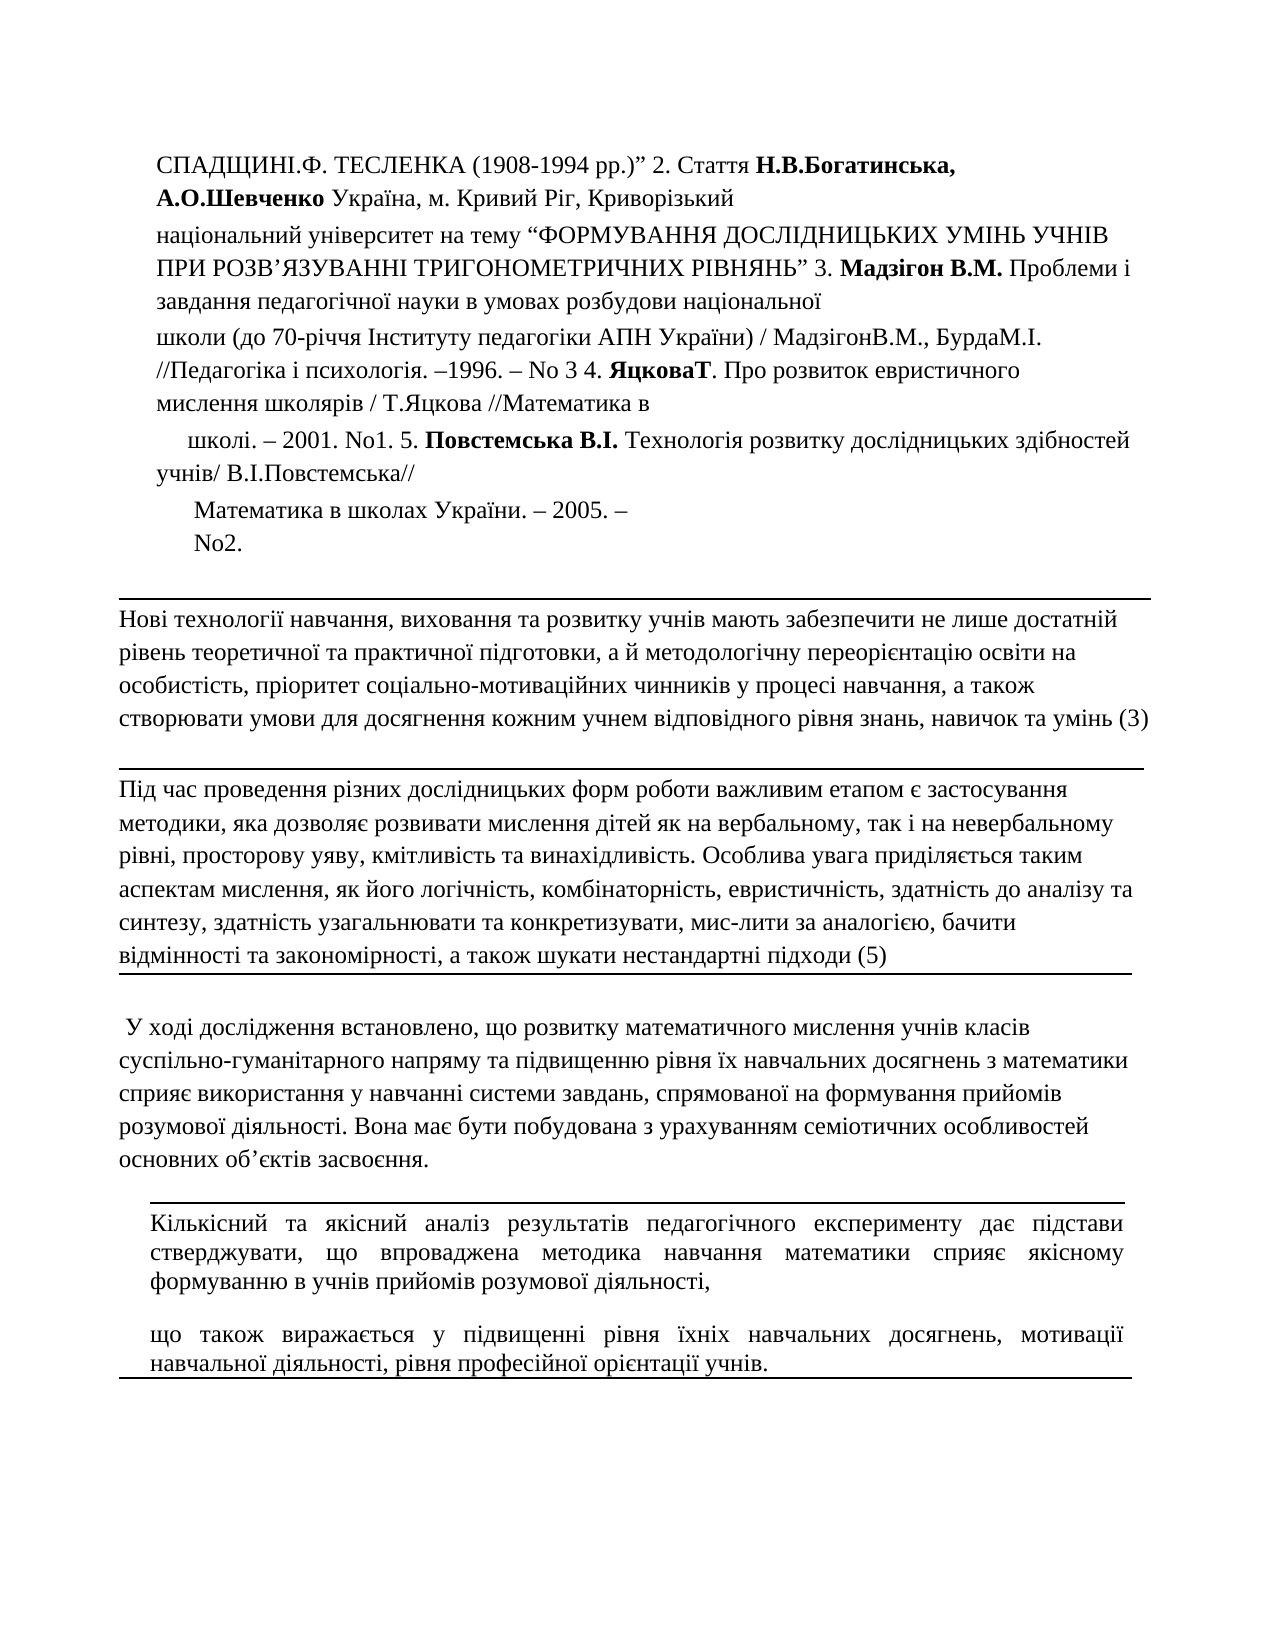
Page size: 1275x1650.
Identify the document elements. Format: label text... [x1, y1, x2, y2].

text національний університет на тему “ФОРМУВАННЯ ДОСЛІДНИЦЬКИХ УМІНЬ УЧНІВ ПРИ РОЗВ’ЯЗУВАННІ ТРИГОНОМЕТРИЧНИХ РІВНЯНЬ” 3. Мадзігон В.М. Проблеми і завдання педагогічної науки в умовах розбудови національної [156, 220, 1143, 315]
text школі. – 2001. No1. 5. Повстемська В.І. Технологія розвитку дослідницьких здібностей учнів/ В.І.Повстемська// [156, 426, 1155, 487]
text Математика в школах України. – 2005. – No2. [193, 496, 677, 557]
text У ході дослідження встановлено, що розвитку математичного мислення учнів класів суспільно-гуманітарного напряму та підвищенню рівня їх навчальних досягнень з математики сприяє використання у навчанні системи завдань, спрямованої на формування прийомів розумової діяльності. Вона має бути побудована з урахуванням семіотичних особливостей основних об’єктів засвоєння. [118, 1006, 1132, 1173]
text СПАДЩИНІ.Ф. ТЕСЛЕНКА (1908-1994 рр.)” 2. Стаття Н.В.Богатинська, А.О.Шевченко Україна, м. Кривий Ріг, Криворізький [156, 150, 1101, 212]
text Нові технології навчання, виховання та розвитку учнів мають забезпечити не лише достатній рівень теоретичної та практичної підготовки, а й методологічну переорієнтацію освіти на особистість, пріоритет соціально-мотиваційних чинників у процесі навчання, а також створювати умови для досягнення кожним учнем відповідного рівня знань, навичок та умінь (3) [118, 599, 1151, 732]
text школи (до 70-річчя Інституту педагогіки АПН України) / МадзігонВ.М., БурдаМ.I. //Педагогіка і психологія. –1996. – No 3 4. ЯцковаТ. Про розвиток евристичного мислення школярів / Т.Яцкова //Математика в [156, 322, 1096, 417]
text Під час проведення різних дослідницьких форм роботи важливим етапом є застосування методики, яка дозволяє розвивати мислення дітей як на вербальному, так і на невербальному рівні, просторову уяву, кмітливість та винахідливість. Особлива увага приділяється таким аспектам мислення, як його логічність, комбінаторність, евристичність, здатність до аналізу та синтезу, здатність узагальнювати та конкретизувати, мис-лити за аналогією, бачити відмінності та закономірності, а також шукати нестандартні підходи (5) [118, 769, 1144, 968]
text Кількісний та якісний аналіз результатів педагогічного експерименту дає підстави стверджувати, що впроваджена методика навчання математики сприяє якісному формуванню в учнів прийомів розумової діяльності, [150, 1204, 1125, 1294]
text що також виражається у підвищенні рівня їхніх навчальних досягнень, мотивації навчальної діяльності, рівня професійної орієнтації учнів. [150, 1313, 1125, 1377]
